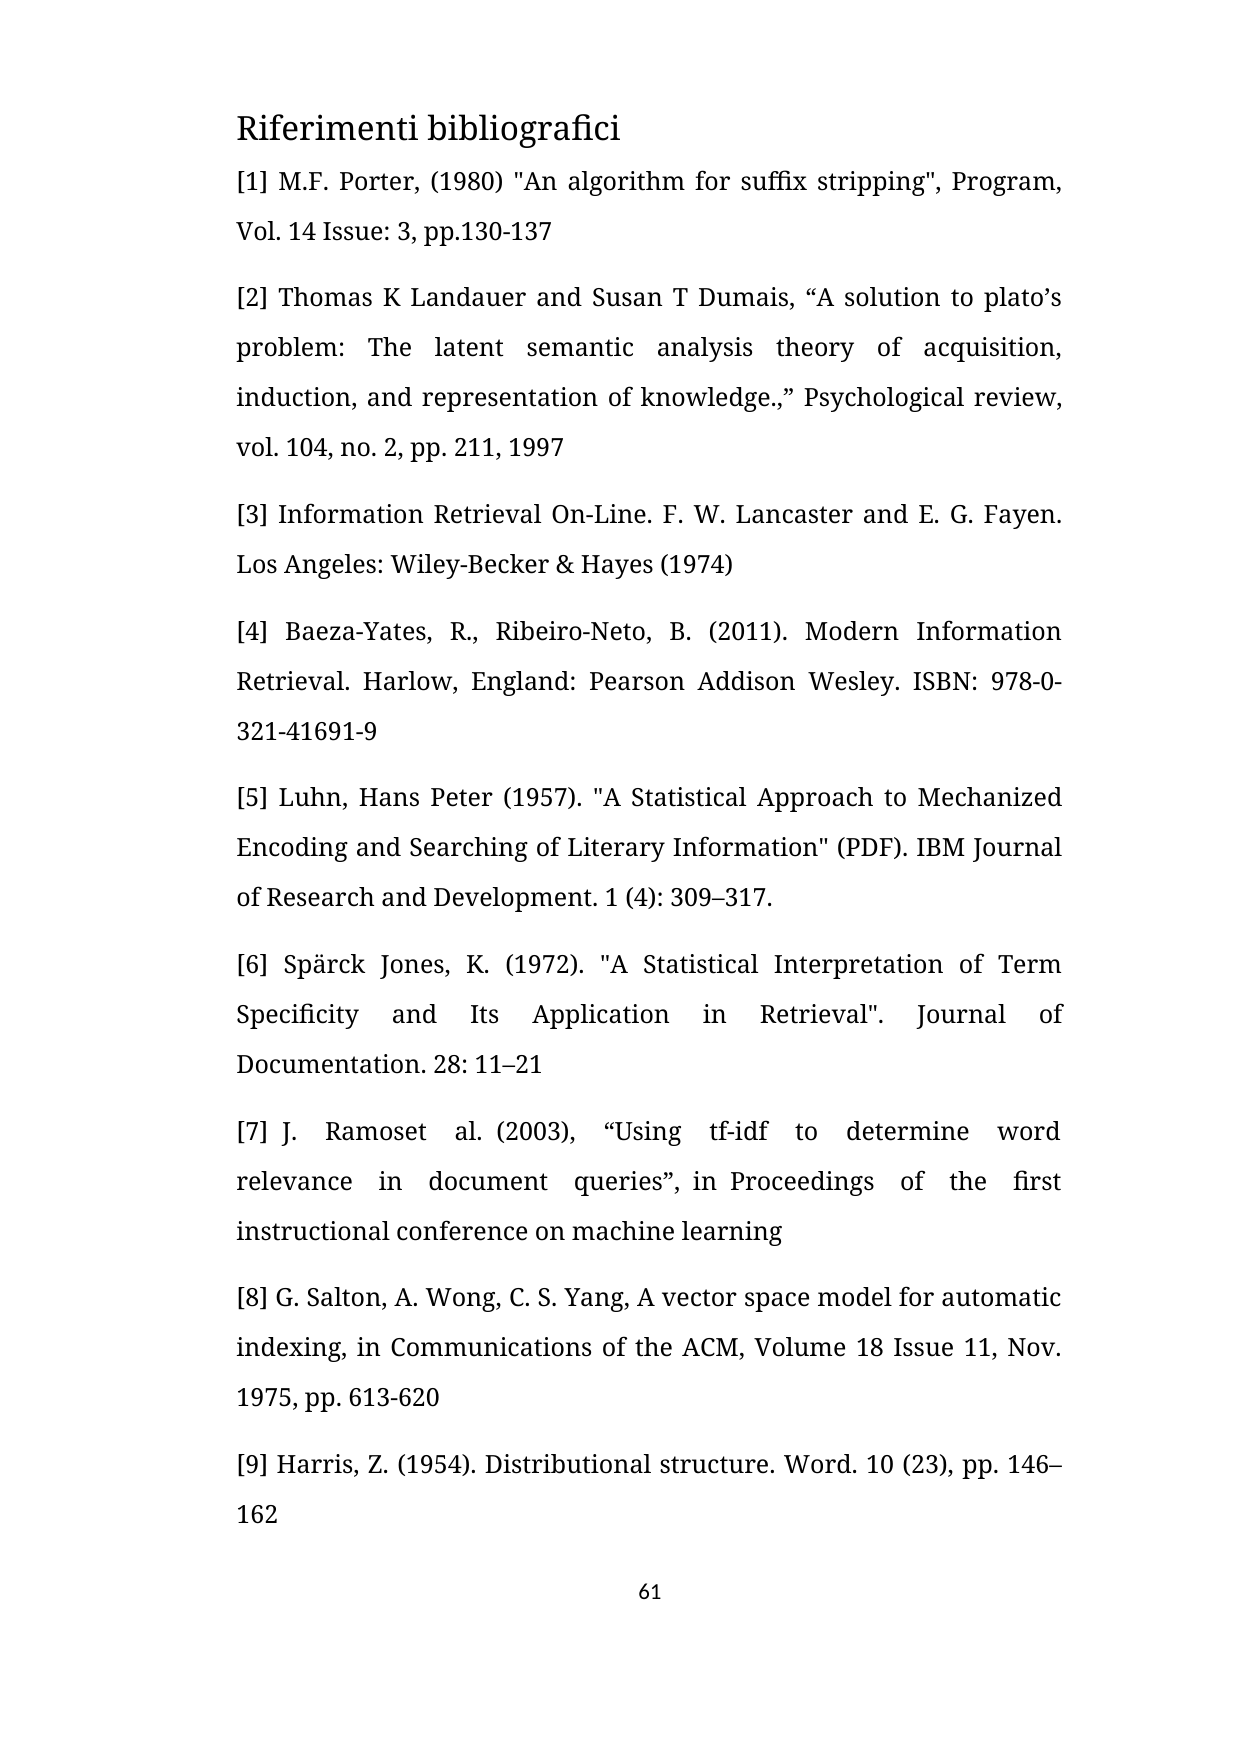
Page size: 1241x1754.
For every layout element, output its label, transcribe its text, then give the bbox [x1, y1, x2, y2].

text [5] Luhn, Hans Peter (1957). "A Statistical Approach to Mechanized Encoding and Searching of Literary Information" (PDF). IBM Journal of Research and Development. 1 (4): 309–317. [236, 767, 1063, 917]
text [7] J. Ramoset al. (2003), “Using tf-idf to determine word relevance in document queries”, in Proceedings of the first instructional conference on machine learning [236, 1100, 1063, 1250]
text [2] Thomas K Landauer and Susan T Dumais, “A solution to plato’s problem: The latent semantic analysis theory of acquisition, induction, and representation of knowledge.,” Psychological review, vol. 104, no. 2, pp. 211, 1997 [236, 267, 1063, 467]
text [4] Baeza-Yates, R., Ribeiro-Neto, B. (2011). Modern Information Retrieval. Harlow, England: Pearson Addison Wesley. ISBN: 978-0-321-41691-9 [236, 600, 1063, 750]
text [6] Spärck Jones, K. (1972). "A Statistical Interpretation of Term Specificity and Its Application in Retrieval". Journal of Documentation. 28: 11–21 [236, 933, 1063, 1083]
text [3] Information Retrieval On‐Line. F. W. Lancaster and E. G. Fayen. Los Angeles: Wiley‐Becker & Hayes (1974) [236, 483, 1063, 583]
subtitle Riferimenti bibliografici [236, 100, 1063, 150]
text [9] Harris, Z. (1954). Distributional structure. Word. 10 (23), pp. 146–162 [236, 1433, 1063, 1533]
text [8] G. Salton, A. Wong, C. S. Yang, A vector space model for automatic indexing, in Communications of the ACM, Volume 18 Issue 11, Nov. 1975, pp. 613-620 [236, 1267, 1063, 1417]
text [1] M.F. Porter, (1980) "An algorithm for suffix stripping", Program, Vol. 14 Issue: 3, pp.130-137 [236, 150, 1063, 250]
